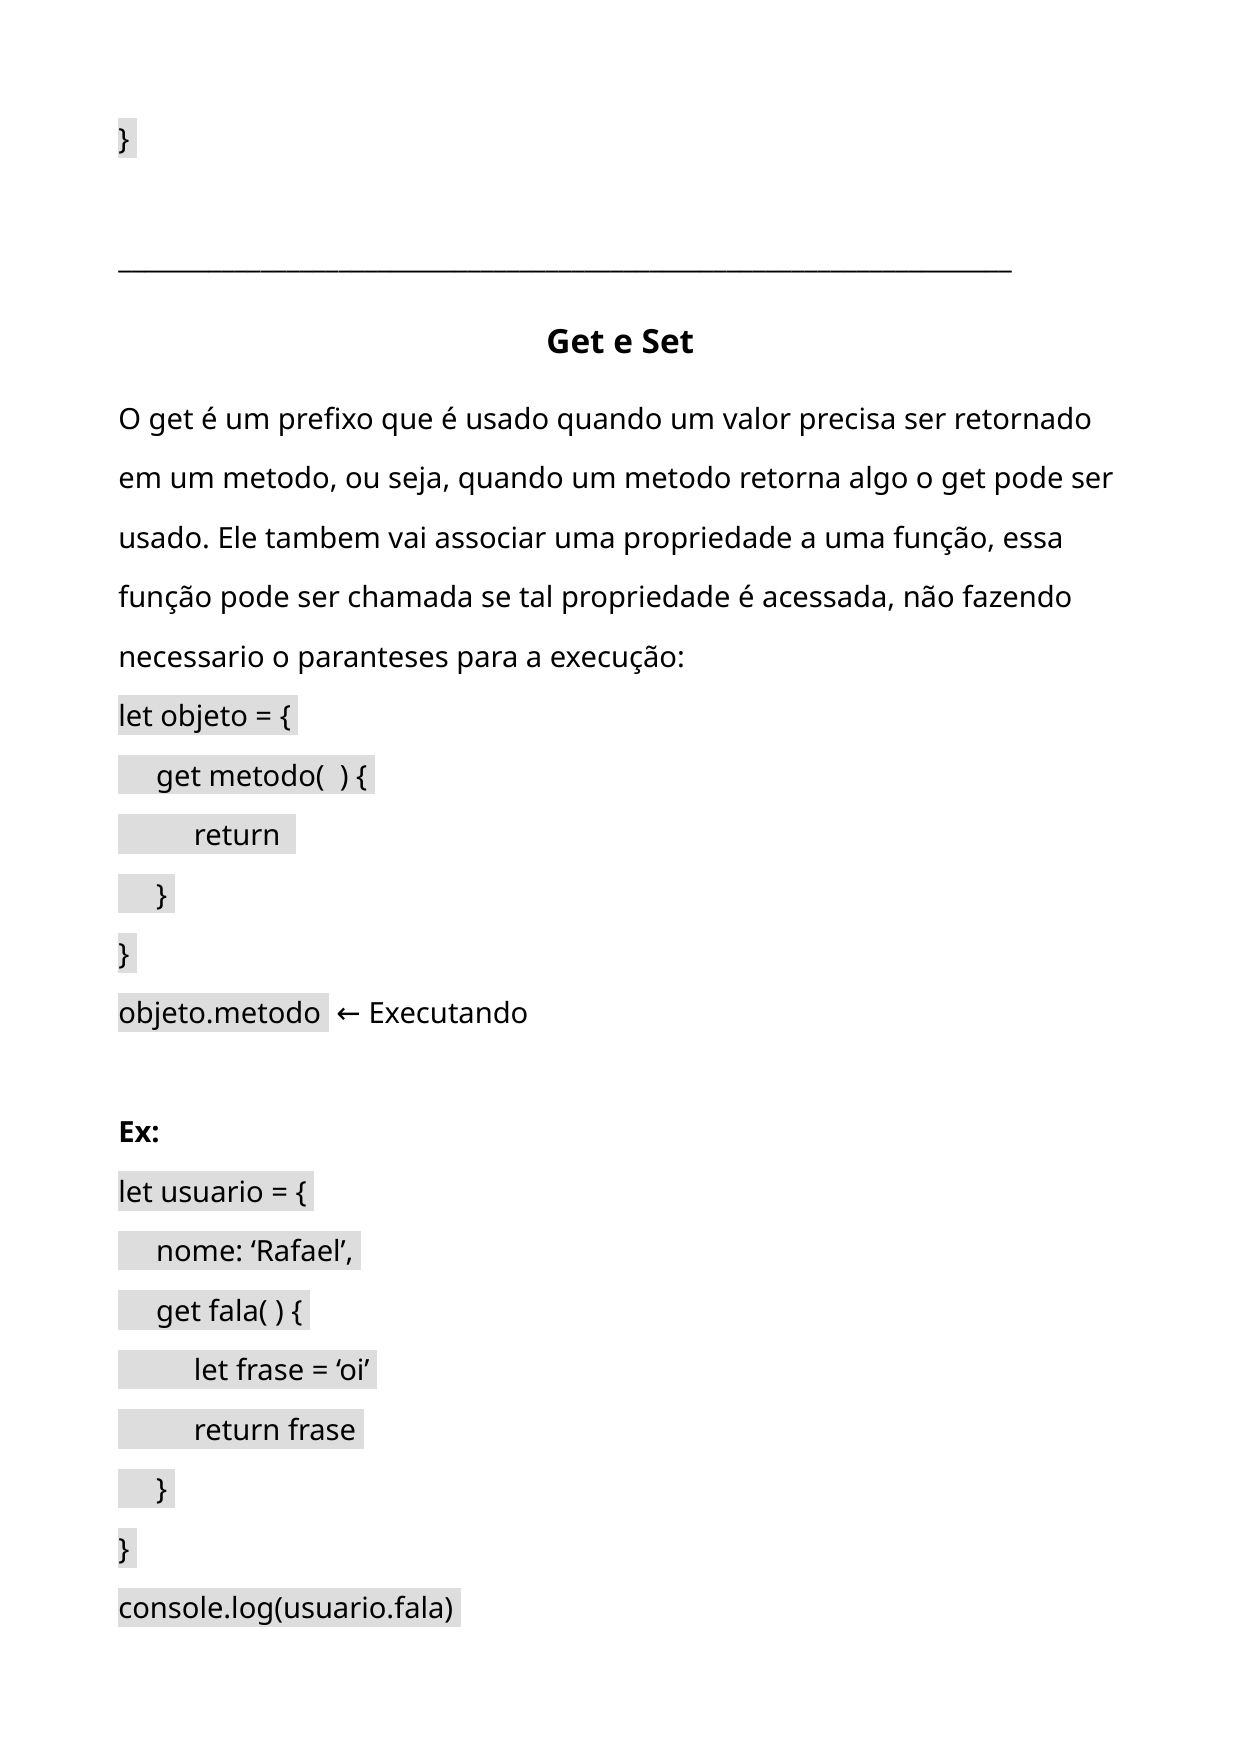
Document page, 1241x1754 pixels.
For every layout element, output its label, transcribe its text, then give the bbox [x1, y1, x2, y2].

text get fala( ) { [118, 1290, 1122, 1330]
text return frase [118, 1409, 1122, 1449]
text O get é um prefixo que é usado quando um valor precisa ser retornado em um metodo, ou seja, quando um metodo retorna algo o get pode ser usado. Ele tambem vai associar uma propriedade a uma função, essa função pode ser chamada se tal propriedade é acessada, não fazendo necessario o paranteses para a execução: [118, 398, 1122, 676]
text _____________________________________________________________________ [118, 237, 1122, 277]
text } [118, 1469, 1122, 1508]
text let frase = ‘oi’ [118, 1350, 1122, 1389]
text console.log(usuario.fala) [118, 1588, 1122, 1627]
subtitle Get e Set [118, 317, 1122, 363]
text } [118, 933, 1122, 973]
text let usuario = { [118, 1171, 1122, 1211]
text } [118, 1528, 1122, 1568]
text nome: ‘Rafael’, [118, 1231, 1122, 1270]
text } [118, 118, 1122, 158]
text get metodo( ) { [118, 755, 1122, 794]
text } [118, 874, 1122, 913]
text return [118, 814, 1122, 854]
text Ex: [118, 1112, 1122, 1151]
text objeto.metodo ← Executando [118, 993, 1122, 1032]
text let objeto = { [118, 695, 1122, 735]
